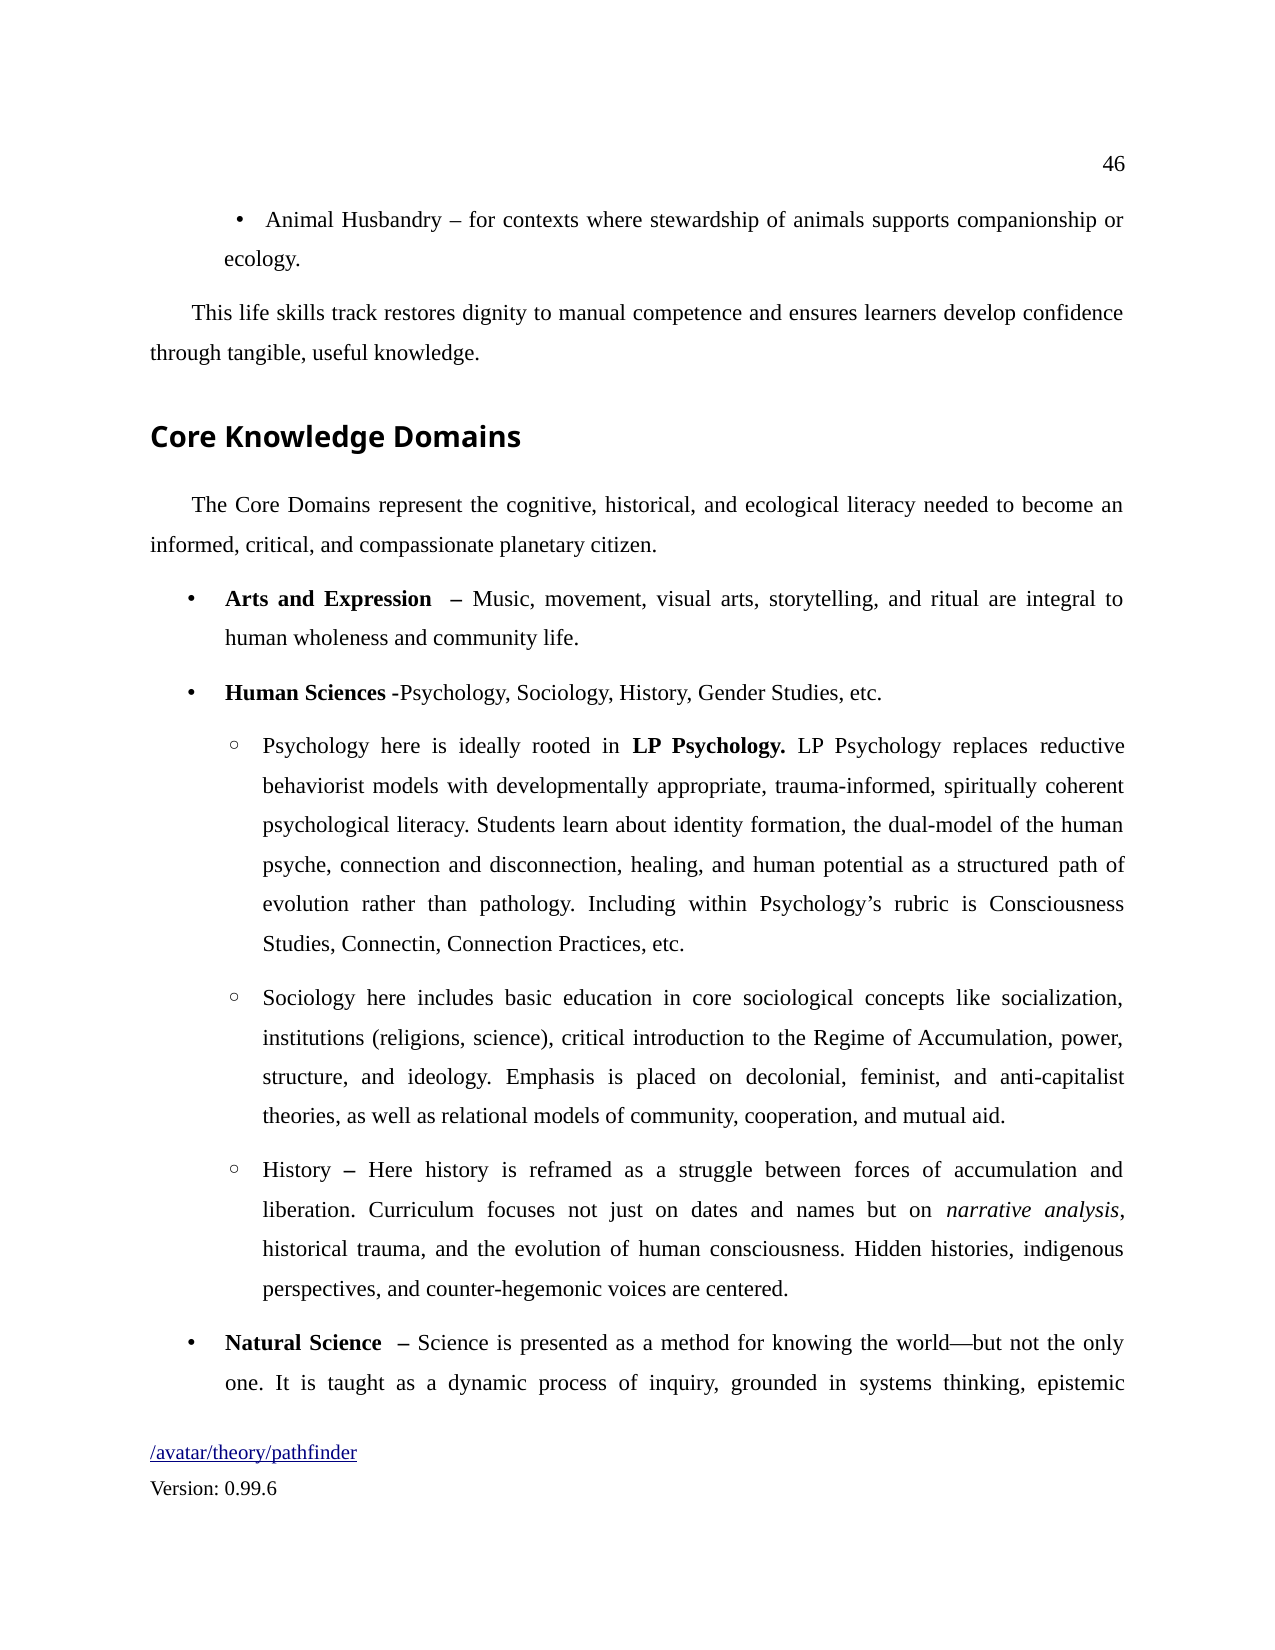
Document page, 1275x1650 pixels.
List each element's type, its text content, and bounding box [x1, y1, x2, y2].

list Animal Husbandry – for contexts where stewardship of animals supports companionship or ecology. [194, 206, 1125, 272]
list Natural Science – Science is presented as a method for knowing the world—but not the only one. It is taught as a dynamic process of inquiry, grounded in systems thinking, epistemic [187, 1329, 1125, 1395]
text This life skills track restores dignity to manual competence and ensures learners develop confidence through tangible, useful knowledge. [150, 299, 1125, 365]
list Sociology here includes basic education in core sociological concepts like socialization, institutions (religions, science), critical introduction to the Regime of Accumulation, power, structure, and ideology. Emphasis is placed on decolonial, feminist, and anti-capitalist theories, as well as relational models of community, cooperation, and mutual aid. [225, 984, 1125, 1129]
list Psychology here is ideally rooted in LP Psychology. LP Psychology replaces reductive behaviorist models with developmentally appropriate, trauma-informed, spiritually coherent psychological literacy. Students learn about identity formation, the dual-model of the human psyche, connection and disconnection, healing, and human potential as a structured path of evolution rather than pathology. Including within Psychology’s rubric is Consciousness Studies, Connectin, Connection Practices, etc. [225, 733, 1125, 956]
text The Core Domains represent the cognitive, historical, and ecological literacy needed to become an informed, critical, and compassionate planetary citizen. [150, 491, 1125, 557]
list History – Here history is reframed as a struggle between forces of accumulation and liberation. Curriculum focuses not just on dates and names but on narrative analysis, historical trauma, and the evolution of human consciousness. Hidden histories, indigenous perspectives, and counter-hegemonic voices are centered. [225, 1157, 1125, 1301]
subtitle Core Knowledge Domains [150, 417, 1125, 456]
list Arts and Expression – Music, movement, visual arts, storytelling, and ritual are integral to human wholeness and community life. [187, 585, 1125, 651]
list Human Sciences -Psychology, Sociology, History, Gender Studies, etc. [187, 678, 1125, 705]
